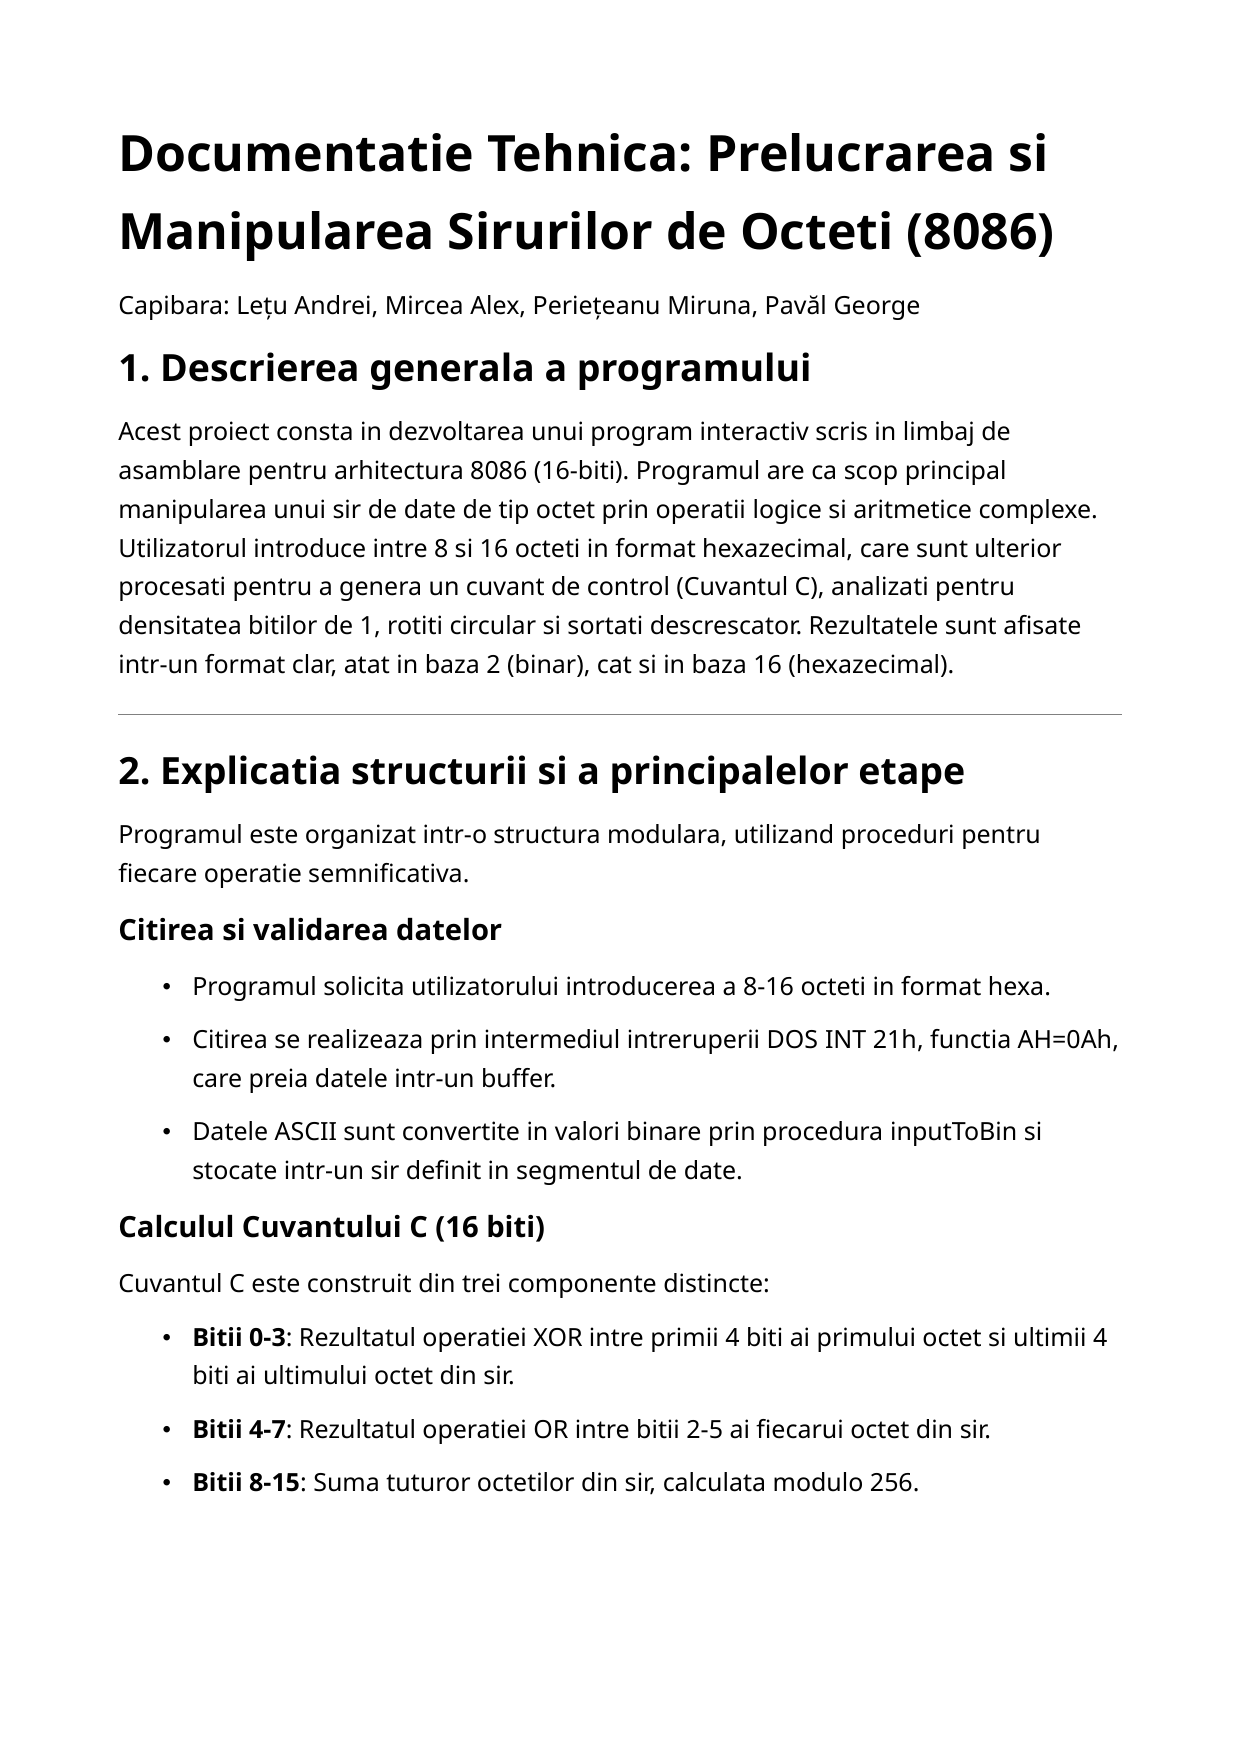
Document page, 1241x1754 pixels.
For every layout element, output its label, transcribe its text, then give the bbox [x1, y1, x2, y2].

list Bitii 4-7: Rezultatul operatiei OR intre bitii 2-5 ai fiecarui octet din sir. [162, 1411, 1122, 1445]
subtitle Citirea si validarea datelor [118, 909, 1122, 948]
text Programul este organizat intr-o structura modulara, utilizand proceduri pentru fiecare operatie semnificativa. [118, 817, 1122, 889]
list Programul solicita utilizatorului introducerea a 8-16 octeti in format hexa. [162, 969, 1122, 1003]
list Datele ASCII sunt convertite in valori binare prin procedura inputToBin si stocate intr-un sir definit in segmentul de date. [162, 1114, 1122, 1187]
list Bitii 8-15: Suma tuturor octetilor din sir, calculata modulo 256. [162, 1465, 1122, 1499]
subtitle Calculul Cuvantului C (16 biti) [118, 1206, 1122, 1246]
subtitle 2. Explicatia structurii si a principalelor etape [118, 744, 1122, 795]
list Bitii 0-3: Rezultatul operatiei XOR intre primii 4 biti ai primului octet si ultimii 4 biti ai ultimului octet din sir. [162, 1319, 1122, 1392]
text Capibara: Lețu Andrei, Mircea Alex, Periețeanu Miruna, Pavăl George [118, 288, 1122, 322]
text Cuvantul C este construit din trei componente distincte: [118, 1266, 1122, 1300]
subtitle Documentatie Tehnica: Prelucrarea si Manipularea Sirurilor de Octeti (8086) [118, 118, 1122, 264]
list Citirea se realizeaza prin intermediul intreruperii DOS INT 21h, functia AH=0Ah, care preia datele intr-un buffer. [162, 1022, 1122, 1095]
text Acest proiect consta in dezvoltarea unui program interactiv scris in limbaj de asamblare pentru arhitectura 8086 (16-biti). Programul are ca scop principal manipularea unui sir de date de tip octet prin operatii logice si aritmetice complexe. Utilizatorul introduce intre 8 si 16 octeti in format hexazecimal, care sunt ulterior procesati pentru a genera un cuvant de control (Cuvantul C), analizati pentru densitatea bitilor de 1, rotiti circular si sortati descrescator. Rezultatele sunt afisate intr-un format clar, atat in baza 2 (binar), cat si in baza 16 (hexazecimal). [118, 414, 1122, 681]
subtitle 1. Descrierea generala a programului [118, 341, 1122, 392]
